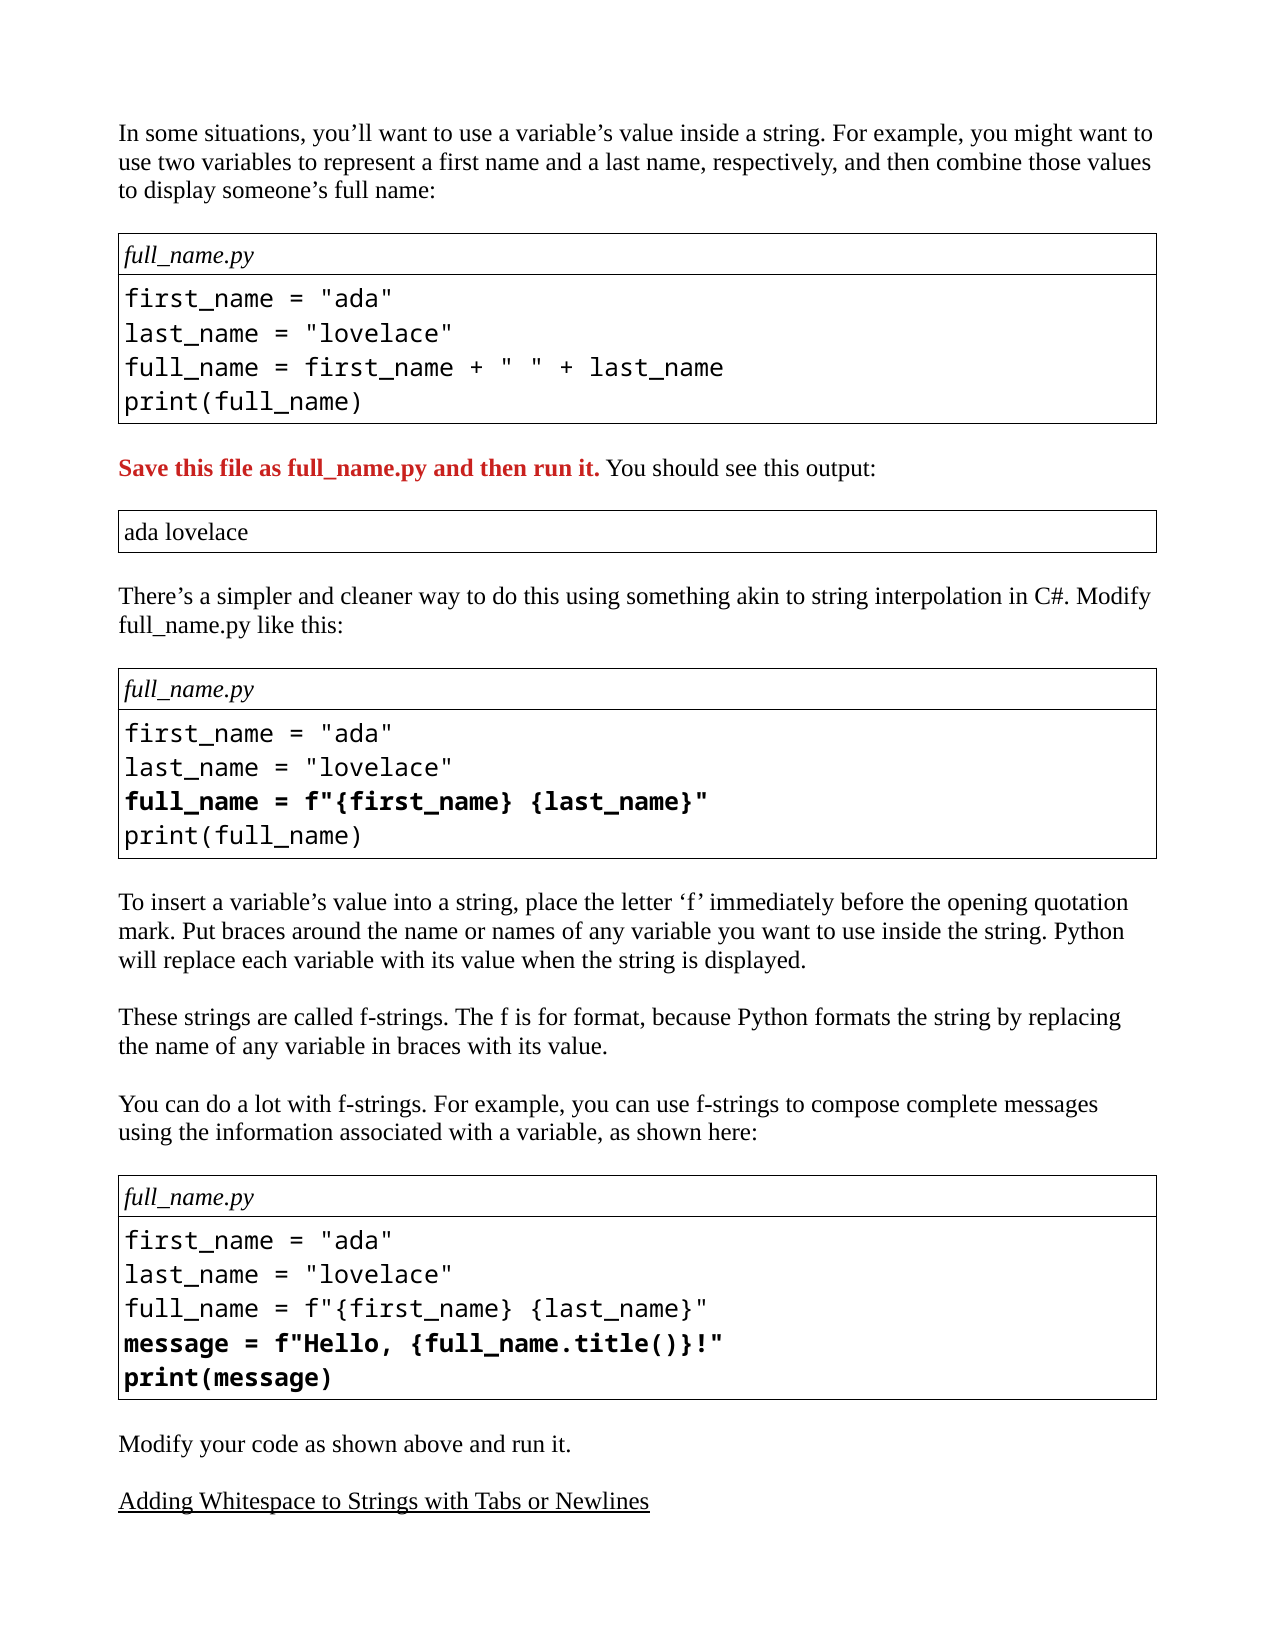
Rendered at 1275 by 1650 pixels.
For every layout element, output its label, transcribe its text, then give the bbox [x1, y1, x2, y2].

text Adding Whitespace to Strings with Tabs or Newlines [118, 1486, 1157, 1515]
table_header ada lovelace [119, 511, 1156, 552]
table_cell first_name = "ada" last_name = "lovelace" full_name = first_name + " " + last_name print(full_name) [119, 275, 1156, 423]
table_header full_name.py [119, 1176, 1156, 1216]
text Save this file as full_name.py and then run it. You should see this output: [118, 453, 1157, 482]
table_cell first_name = "ada" last_name = "lovelace" full_name = f"{first_name} {last_name}" message = f"Hello, {full_name.title()}!" print(message) [119, 1217, 1156, 1399]
text To insert a variable’s value into a string, place the letter ‘f’ immediately before the opening quotation mark. Put braces around the name or names of any variable you want to use inside the string. Python will replace each variable with its value when the string is displayed. [118, 887, 1157, 974]
text There’s a simpler and cleaner way to do this using something akin to string interpolation in C#. Modify full_name.py like this: [118, 581, 1157, 639]
table_cell first_name = "ada" last_name = "lovelace" full_name = f"{first_name} {last_name}" print(full_name) [119, 710, 1156, 858]
text These strings are called f-strings. The f is for format, because Python formats the string by replacing the name of any variable in braces with its value. [118, 1002, 1157, 1060]
text In some situations, you’ll want to use a variable’s value inside a string. For example, you might want to use two variables to represent a first name and a last name, respectively, and then combine those values to display someone’s full name: [118, 118, 1157, 204]
table_header full_name.py [119, 234, 1156, 274]
text Modify your code as shown above and run it. [118, 1429, 1157, 1458]
table_header full_name.py [119, 669, 1156, 709]
text You can do a lot with f-strings. For example, you can use f-strings to compose complete messages using the information associated with a variable, as shown here: [118, 1089, 1157, 1146]
